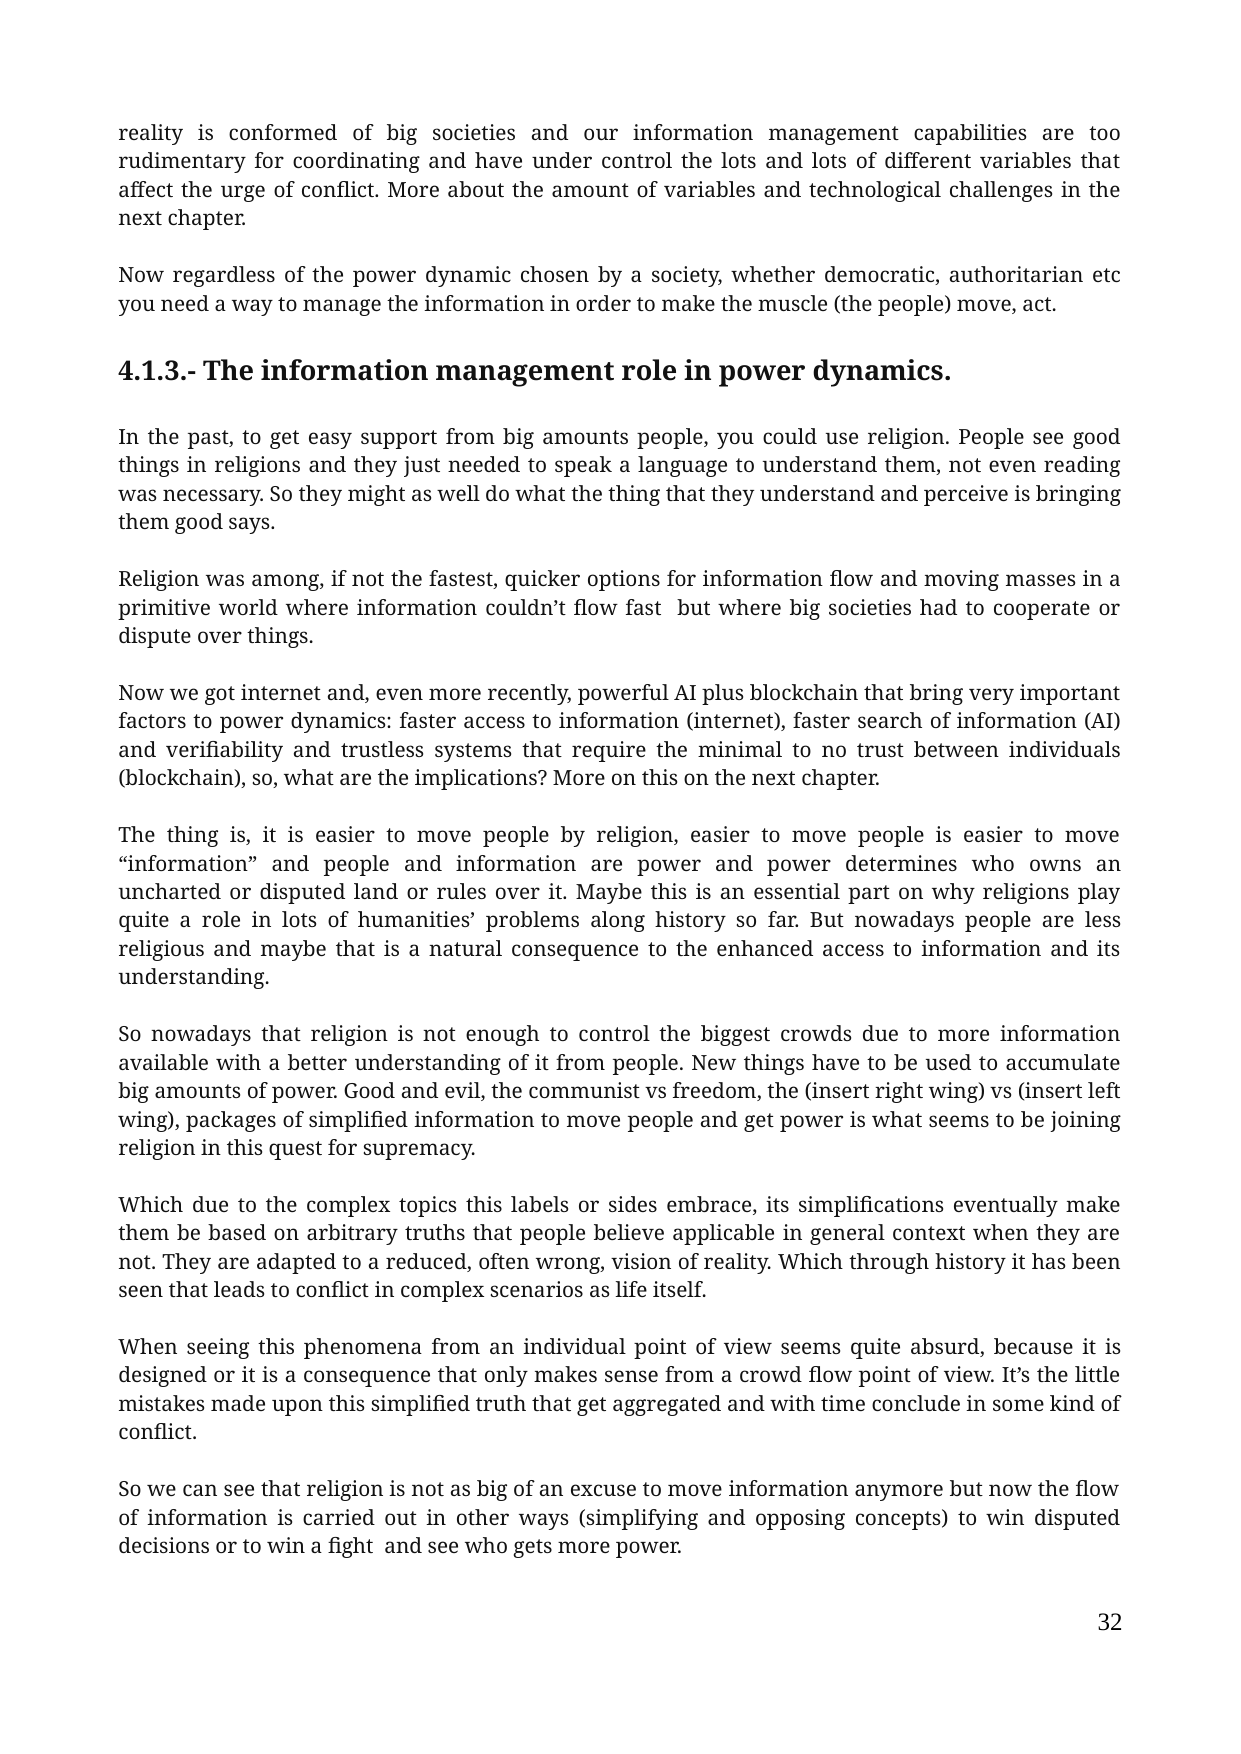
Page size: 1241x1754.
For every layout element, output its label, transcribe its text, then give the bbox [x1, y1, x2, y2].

text So nowadays that religion is not enough to control the biggest crowds due to more information available with a better understanding of it from people. New things have to be used to accumulate big amounts of power. Good and evil, the communist vs freedom, the (insert right wing) vs (insert left wing), packages of simplified information to move people and get power is what seems to be joining religion in this quest for supremacy. [118, 1019, 1122, 1162]
text So we can see that religion is not as big of an excuse to move information anymore but now the flow of information is carried out in other ways (simplifying and opposing concepts) to win disputed decisions or to win a fight and see who gets more power. [118, 1474, 1122, 1560]
text When seeing this phenomena from an individual point of view seems quite absurd, because it is designed or it is a consequence that only makes sense from a crowd flow point of view. It’s the little mistakes made upon this simplified truth that get aggregated and with time conclude in some kind of conflict. [118, 1332, 1122, 1446]
text Now we got internet and, even more recently, powerful AI plus blockchain that bring very important factors to power dynamics: faster access to information (internet), faster search of information (AI) and verifiability and trustless systems that require the minimal to no trust between individuals (blockchain), so, what are the implications? More on this on the next chapter. [118, 678, 1122, 792]
text In the past, to get easy support from big amounts people, you could use religion. People see good things in religions and they just needed to speak a language to understand them, not even reading was necessary. So they might as well do what the thing that they understand and perceive is bringing them good says. [118, 422, 1122, 536]
text Which due to the complex topics this labels or sides embrace, its simplifications eventually make them be based on arbitrary truths that people believe applicable in general context when they are not. They are adapted to a reduced, often wrong, vision of reality. Which through history it has been seen that leads to conflict in complex scenarios as life itself. [118, 1190, 1122, 1304]
text Now regardless of the power dynamic chosen by a society, whether democratic, authoritarian etc you need a way to manage the information in order to make the muscle (the people) move, act. [118, 260, 1122, 317]
text reality is conformed of big societies and our information management capabilities are too rudimentary for coordinating and have under control the lots and lots of different variables that affect the urge of conflict. More about the amount of variables and technological challenges in the next chapter. [118, 118, 1122, 232]
text Religion was among, if not the fastest, quicker options for information flow and moving masses in a primitive world where information couldn’t flow fast but where big societies had to cooperate or dispute over things. [118, 564, 1122, 650]
text 4.1.3.- The information management role in power dynamics. [118, 351, 1122, 388]
text The thing is, it is easier to move people by religion, easier to move people is easier to move “information” and people and information are power and power determines who owns an uncharted or disputed land or rules over it. Maybe this is an essential part on why religions play quite a role in lots of humanities’ problems along history so far. But nowadays people are less religious and maybe that is a natural consequence to the enhanced access to information and its understanding. [118, 820, 1122, 991]
